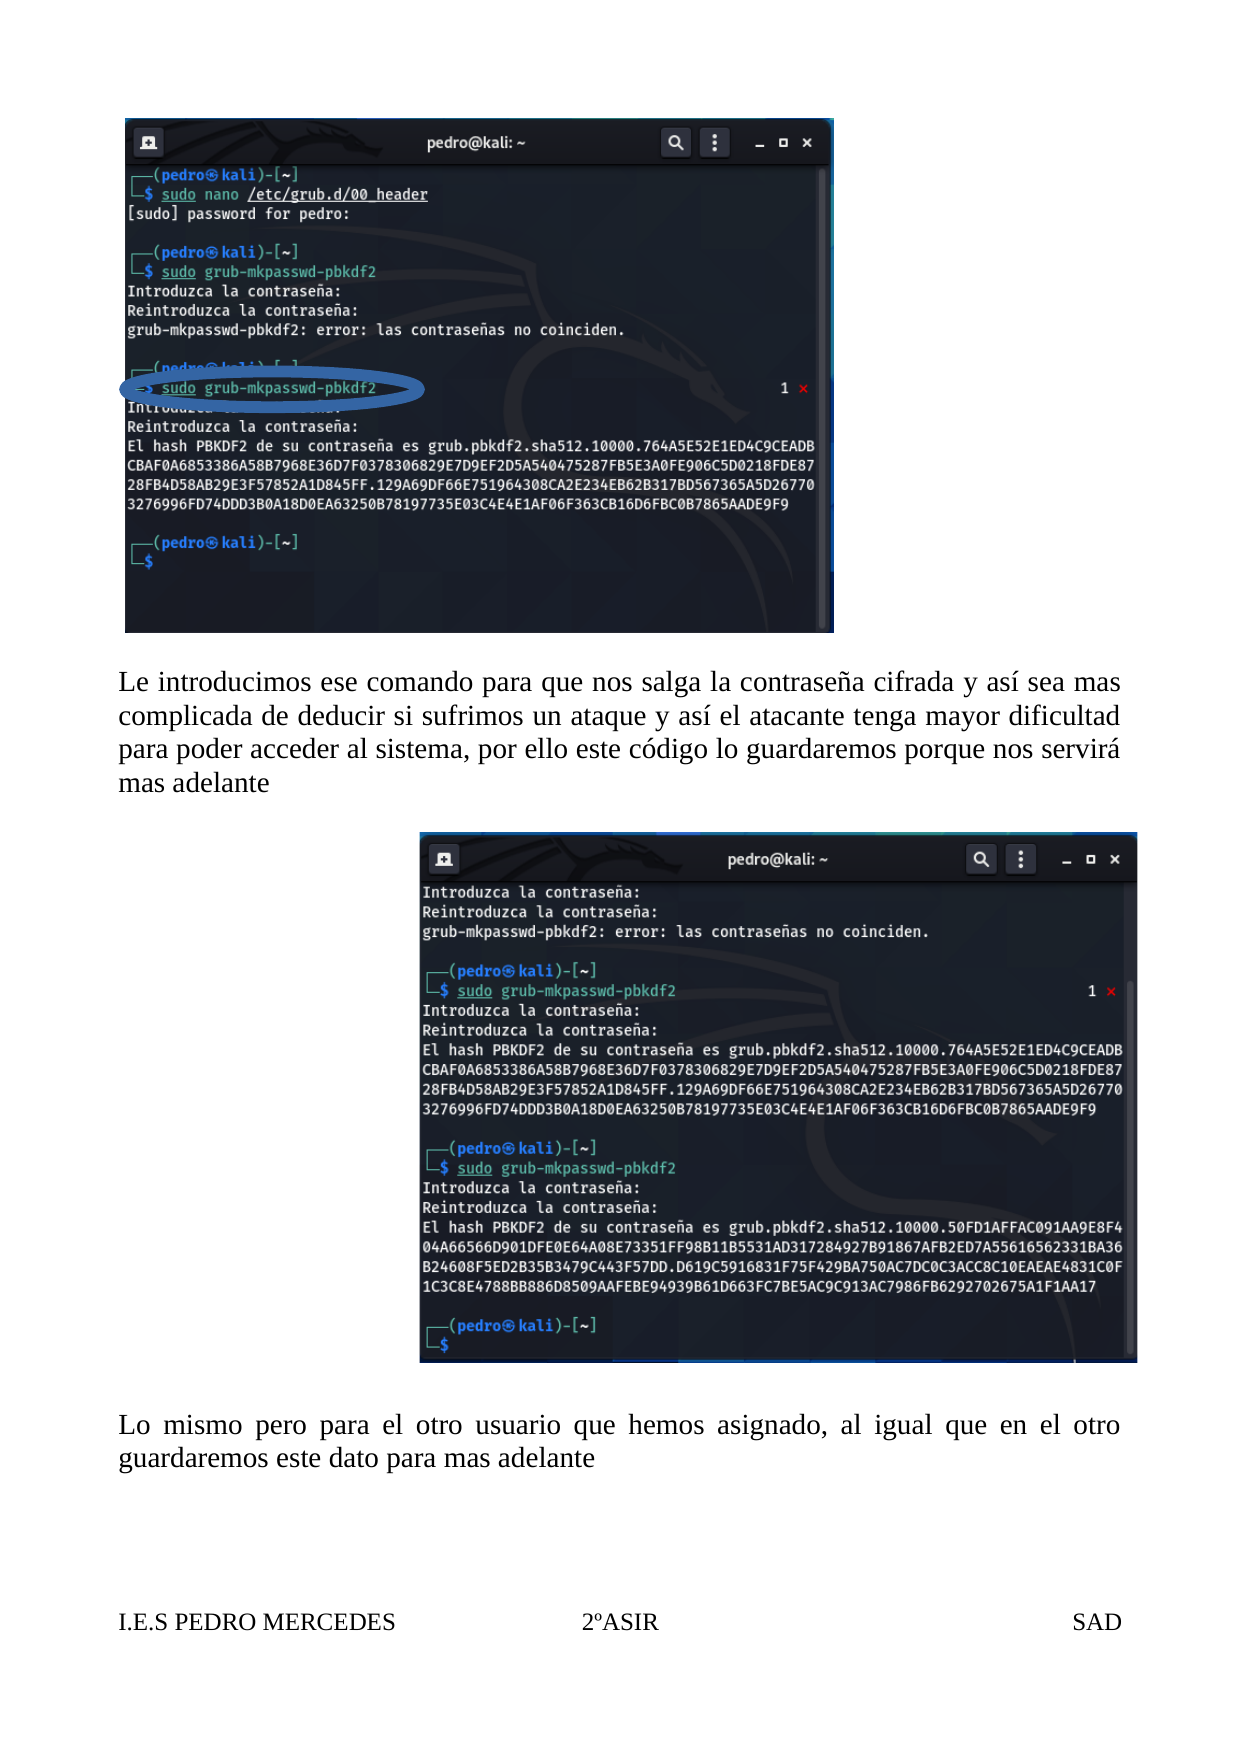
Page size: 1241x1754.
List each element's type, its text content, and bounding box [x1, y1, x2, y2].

picture [419, 832, 1138, 1363]
text Lo mismo pero para el otro usuario que hemos asignado, al igual que en el otro guardaremos este dato para mas adelante [118, 1407, 1122, 1474]
text Le introducimos ese comando para que nos salga la contraseña cifrada y así sea mas complicada de deducir si sufrimos un ataque y así el atacante tenga mayor dificultad para poder acceder al sistema, por ello este código lo guardaremos porque nos servirá mas adelante [118, 664, 1122, 798]
picture [125, 118, 834, 633]
picture [137, 378, 407, 401]
